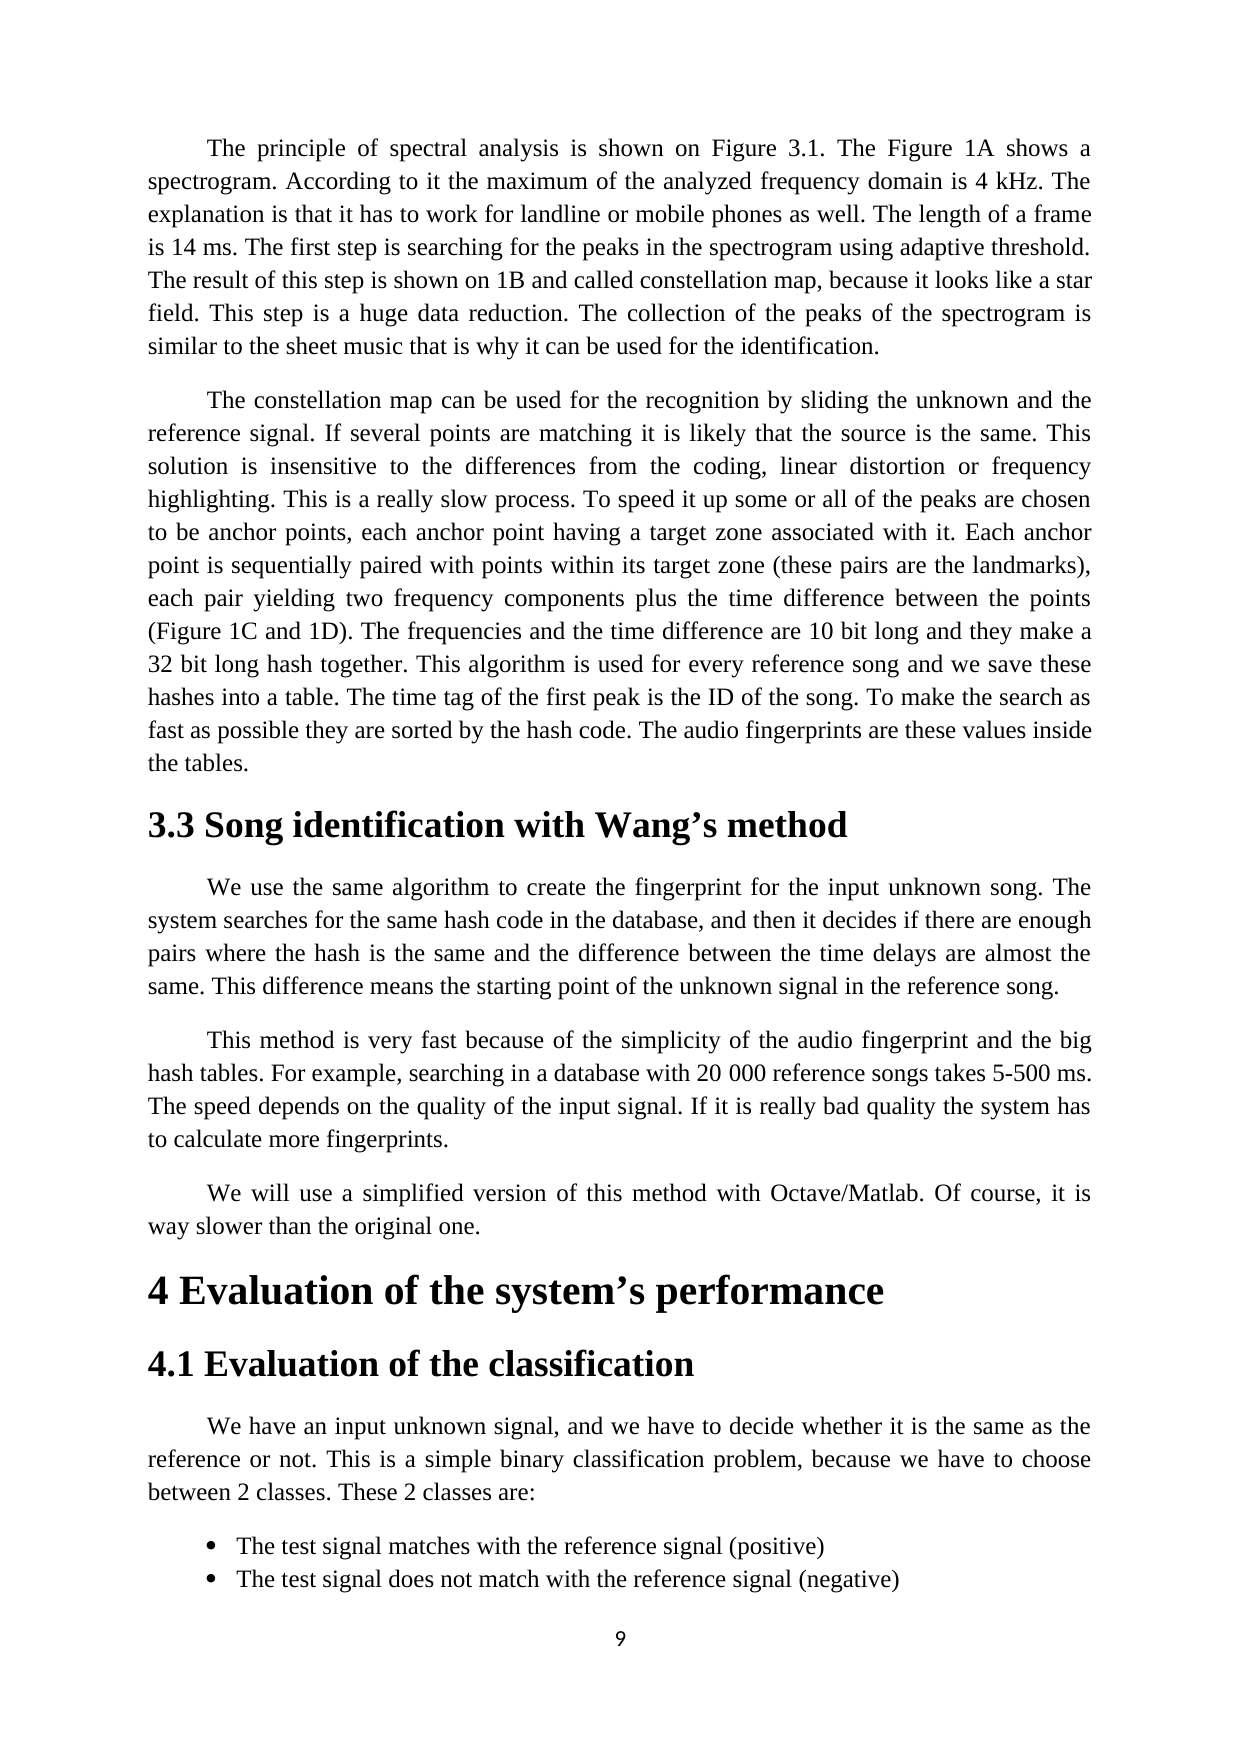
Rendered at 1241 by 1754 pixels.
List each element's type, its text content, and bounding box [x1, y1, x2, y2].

text 3.3 Song identification with Wang’s method [148, 802, 1093, 845]
text We use the same algorithm to create the fingerprint for the input unknown song. The system searches for the same hash code in the database, and then it decides if there are enough pairs where the hash is the same and the difference between the time delays are almost the same. This difference means the starting point of the unknown signal in the reference song. [148, 872, 1093, 1000]
text The constellation map can be used for the recognition by sliding the unknown and the reference signal. If several points are matching it is likely that the source is the same. This solution is insensitive to the differences from the coding, linear distortion or frequency highlighting. This is a really slow process. To speed it up some or all of the peaks are chosen to be anchor points, each anchor point having a target zone associated with it. Each anchor point is sequentially paired with points within its target zone (these pairs are the landmarks), each pair yielding two frequency components plus the time difference between the points (Figure 1C and 1D). The frequencies and the time difference are 10 bit long and they make a 32 bit long hash together. This algorithm is used for every reference song and we save these hashes into a table. The time tag of the first peak is the ID of the song. To make the search as fast as possible they are sorted by the hash code. The audio fingerprints are these values inside the tables. [148, 385, 1093, 777]
text 4 Evaluation of the system’s performance [148, 1265, 1093, 1313]
text The principle of spectral analysis is shown on Figure 3.1. The Figure 1A shows a spectrogram. According to it the maximum of the analyzed frequency domain is 4 kHz. The explanation is that it has to work for landline or mobile phones as well. The length of a frame is 14 ms. The first step is searching for the peaks in the spectrogram using adaptive threshold. The result of this step is shown on 1B and called constellation map, because it looks like a star field. This step is a huge data reduction. The collection of the peaks of the spectrogram is similar to the sheet music that is why it can be used for the identification. [148, 133, 1093, 360]
text We will use a simplified version of this method with Octave/Matlab. Of course, it is way slower than the original one. [148, 1178, 1093, 1240]
text 4.1 Evaluation of the classification [148, 1341, 1093, 1384]
text This method is very fast because of the simplicity of the audio fingerprint and the big hash tables. For example, searching in a database with 20 000 reference songs takes 5-500 ms. The speed depends on the quality of the input signal. If it is really bad quality the system has to calculate more fingerprints. [148, 1025, 1093, 1153]
list The test signal does not match with the reference signal (negative) [207, 1564, 1093, 1593]
list The test signal matches with the reference signal (positive) [207, 1531, 1093, 1560]
text We have an input unknown signal, and we have to decide whether it is the same as the reference or not. This is a simple binary classification problem, because we have to choose between 2 classes. These 2 classes are: [148, 1411, 1093, 1506]
